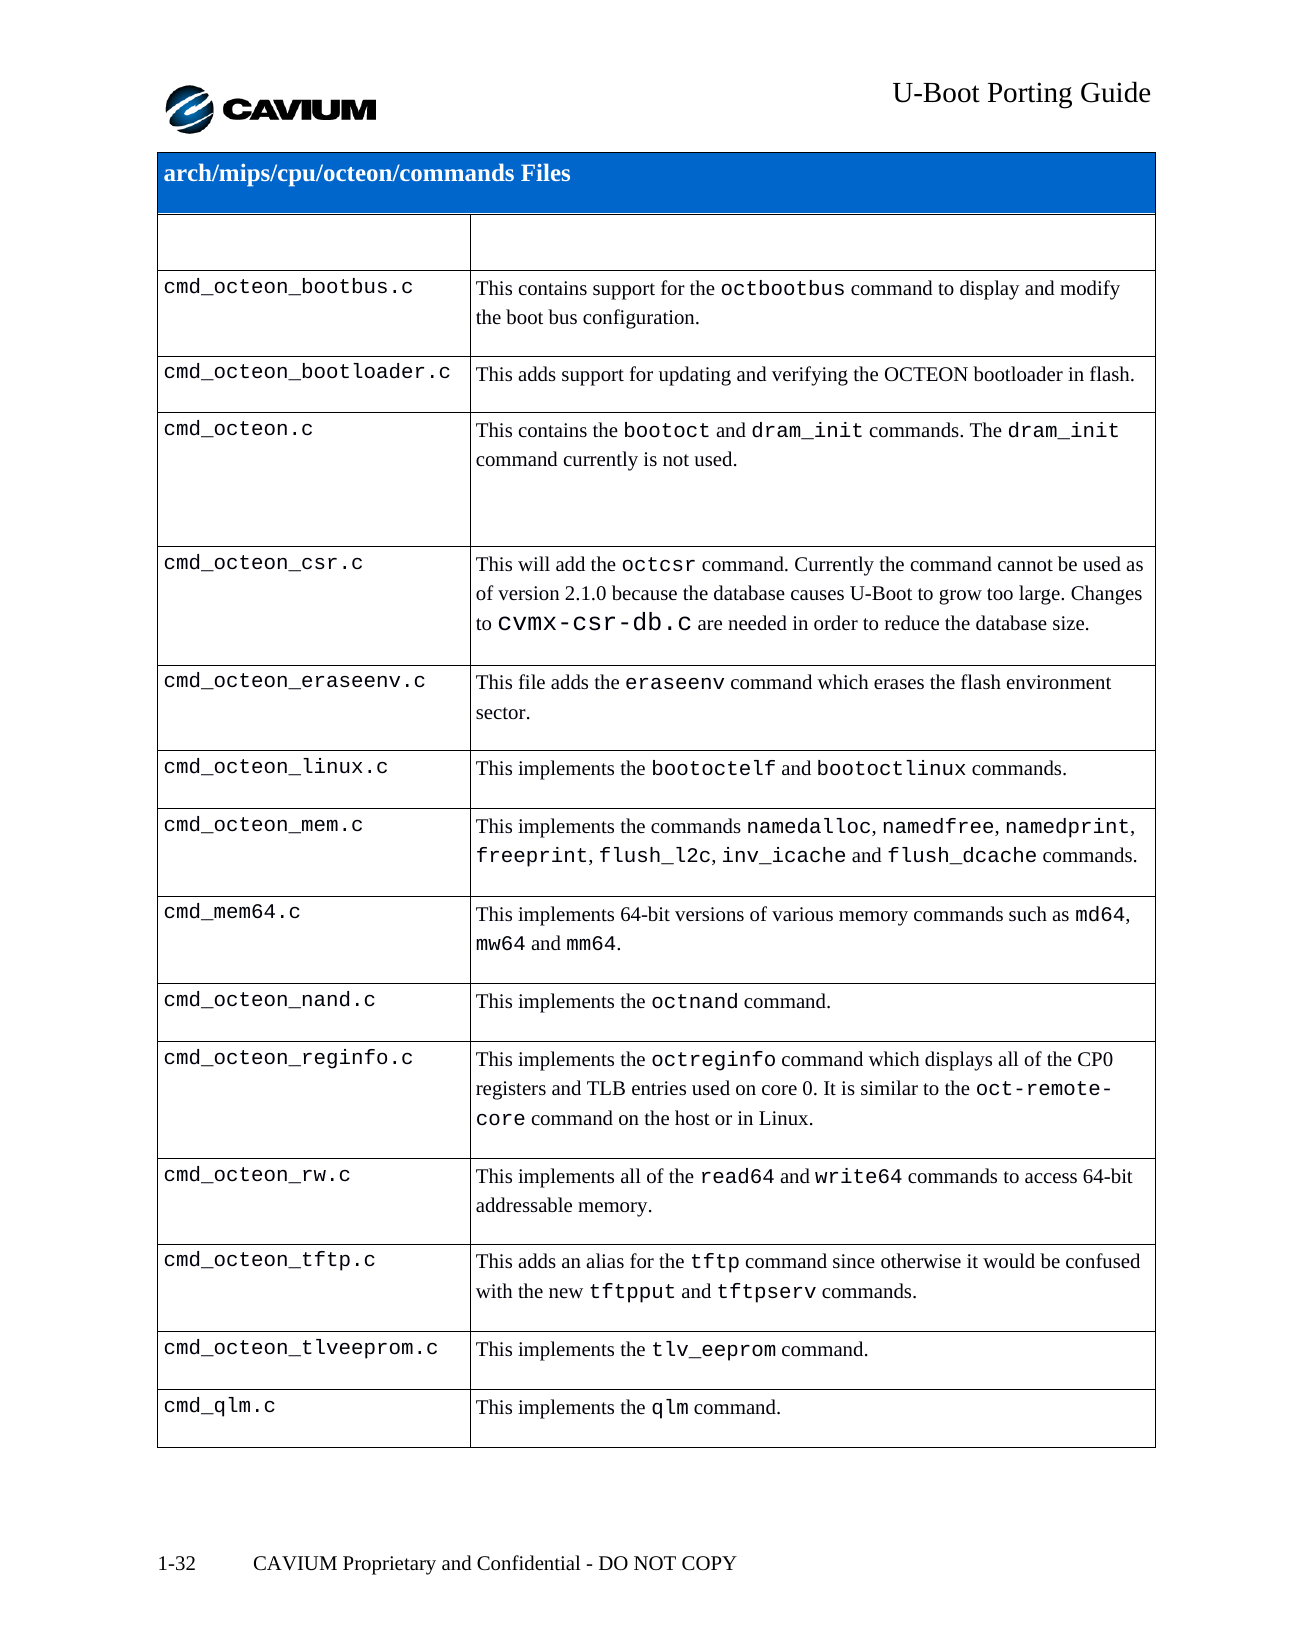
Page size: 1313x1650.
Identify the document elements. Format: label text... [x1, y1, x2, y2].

table_cell This file adds the eraseenv command which erases the flash environment sector. [471, 666, 1155, 750]
table_cell cmd_octeon_nand.c [158, 984, 470, 1041]
table_cell cmd_octeon_reginfo.c [158, 1042, 470, 1158]
table_header arch/mips/cpu/octeon/commands Files [158, 153, 1155, 213]
table_cell This implements the bootoctelf and bootoctlinux commands. [471, 751, 1155, 808]
table_cell cmd_octeon_tftp.c [158, 1245, 470, 1331]
table_cell This adds an alias for the tftp command since otherwise it would be confused with the new tftpput and tftpserv commands. [471, 1245, 1155, 1331]
table_cell cmd_mem64.c [158, 897, 470, 983]
table_cell cmd_octeon.c [158, 413, 470, 546]
table_cell cmd_octeon_mem.c [158, 809, 470, 896]
table_cell This will add the octcsr command. Currently the command cannot be used as of version 2.1.0 because the database causes U-Boot to grow too large. Changes to cvmx-csr-db.c are needed in order to reduce the database size. [471, 547, 1155, 664]
table_cell This implements the tlv_eeprom command. [471, 1332, 1155, 1389]
table_cell cmd_octeon_eraseenv.c [158, 666, 470, 750]
table_cell [158, 215, 470, 270]
table_cell cmd_octeon_bootbus.c [158, 271, 470, 356]
table_cell cmd_octeon_bootloader.c [158, 357, 470, 412]
picture [157, 75, 387, 146]
table_cell cmd_qlm.c [158, 1390, 470, 1447]
table_cell This implements the octnand command. [471, 984, 1155, 1041]
table_cell [471, 215, 1155, 270]
table_cell This implements the octreginfo command which displays all of the CP0 registers and TLB entries used on core 0. It is similar to the oct-remote-core command on the host or in Linux. [471, 1042, 1155, 1158]
table_cell This implements the qlm command. [471, 1390, 1155, 1447]
table_cell cmd_octeon_rw.c [158, 1159, 470, 1244]
table_cell cmd_octeon_linux.c [158, 751, 470, 808]
table_cell This contains support for the octbootbus command to display and modify the boot bus configuration. [471, 271, 1155, 356]
table_cell cmd_octeon_tlveeprom.c [158, 1332, 470, 1389]
table_cell This implements 64-bit versions of various memory commands such as md64, mw64 and mm64. [471, 897, 1155, 983]
table_cell This adds support for updating and verifying the OCTEON bootloader in flash. [471, 357, 1155, 412]
table_cell This contains the bootoct and dram_init commands. The dram_init command currently is not used. [471, 413, 1155, 546]
table_cell This implements the commands namedalloc, namedfree, namedprint, freeprint, flush_l2c, inv_icache and flush_dcache commands. [471, 809, 1155, 896]
table_cell cmd_octeon_csr.c [158, 547, 470, 664]
table_cell This implements all of the read64 and write64 commands to access 64-bit addressable memory. [471, 1159, 1155, 1244]
